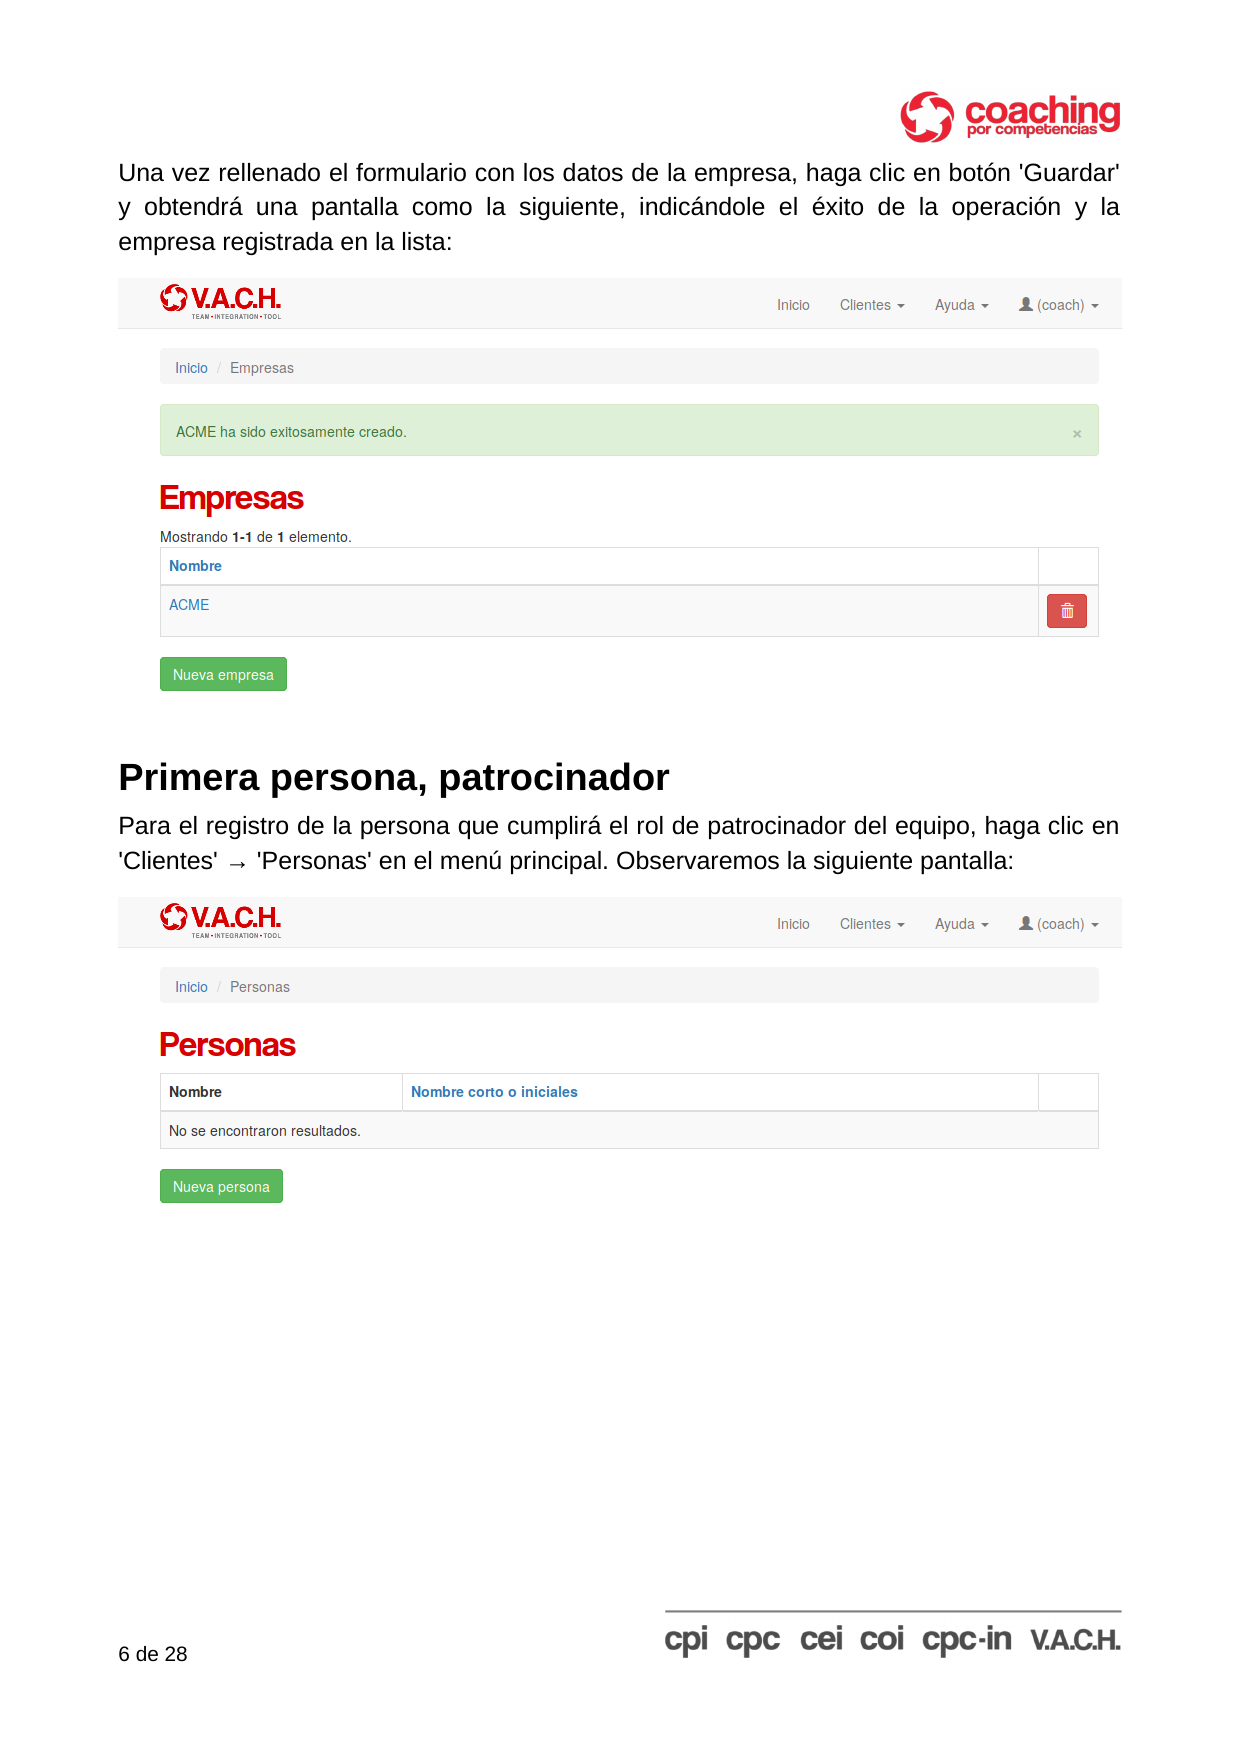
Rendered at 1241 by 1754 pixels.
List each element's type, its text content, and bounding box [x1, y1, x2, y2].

picture [897, 88, 1123, 146]
text Una vez rellenado el formulario con los datos de la empresa, haga clic en botón 'Guardar' y obtendrá una pantalla como la siguiente, indicándole el éxito de la operación y la empresa registrada en la lista: [118, 158, 1122, 255]
text Para el registro de la persona que cumplirá el rol de patrocinador del equipo, haga clic en 'Clientes' → 'Personas' en el menú principal. Observaremos la siguiente pantalla: [118, 811, 1122, 874]
subtitle Primera persona, patrocinador [118, 755, 1122, 799]
picture [661, 1609, 1123, 1661]
picture [118, 278, 1123, 707]
